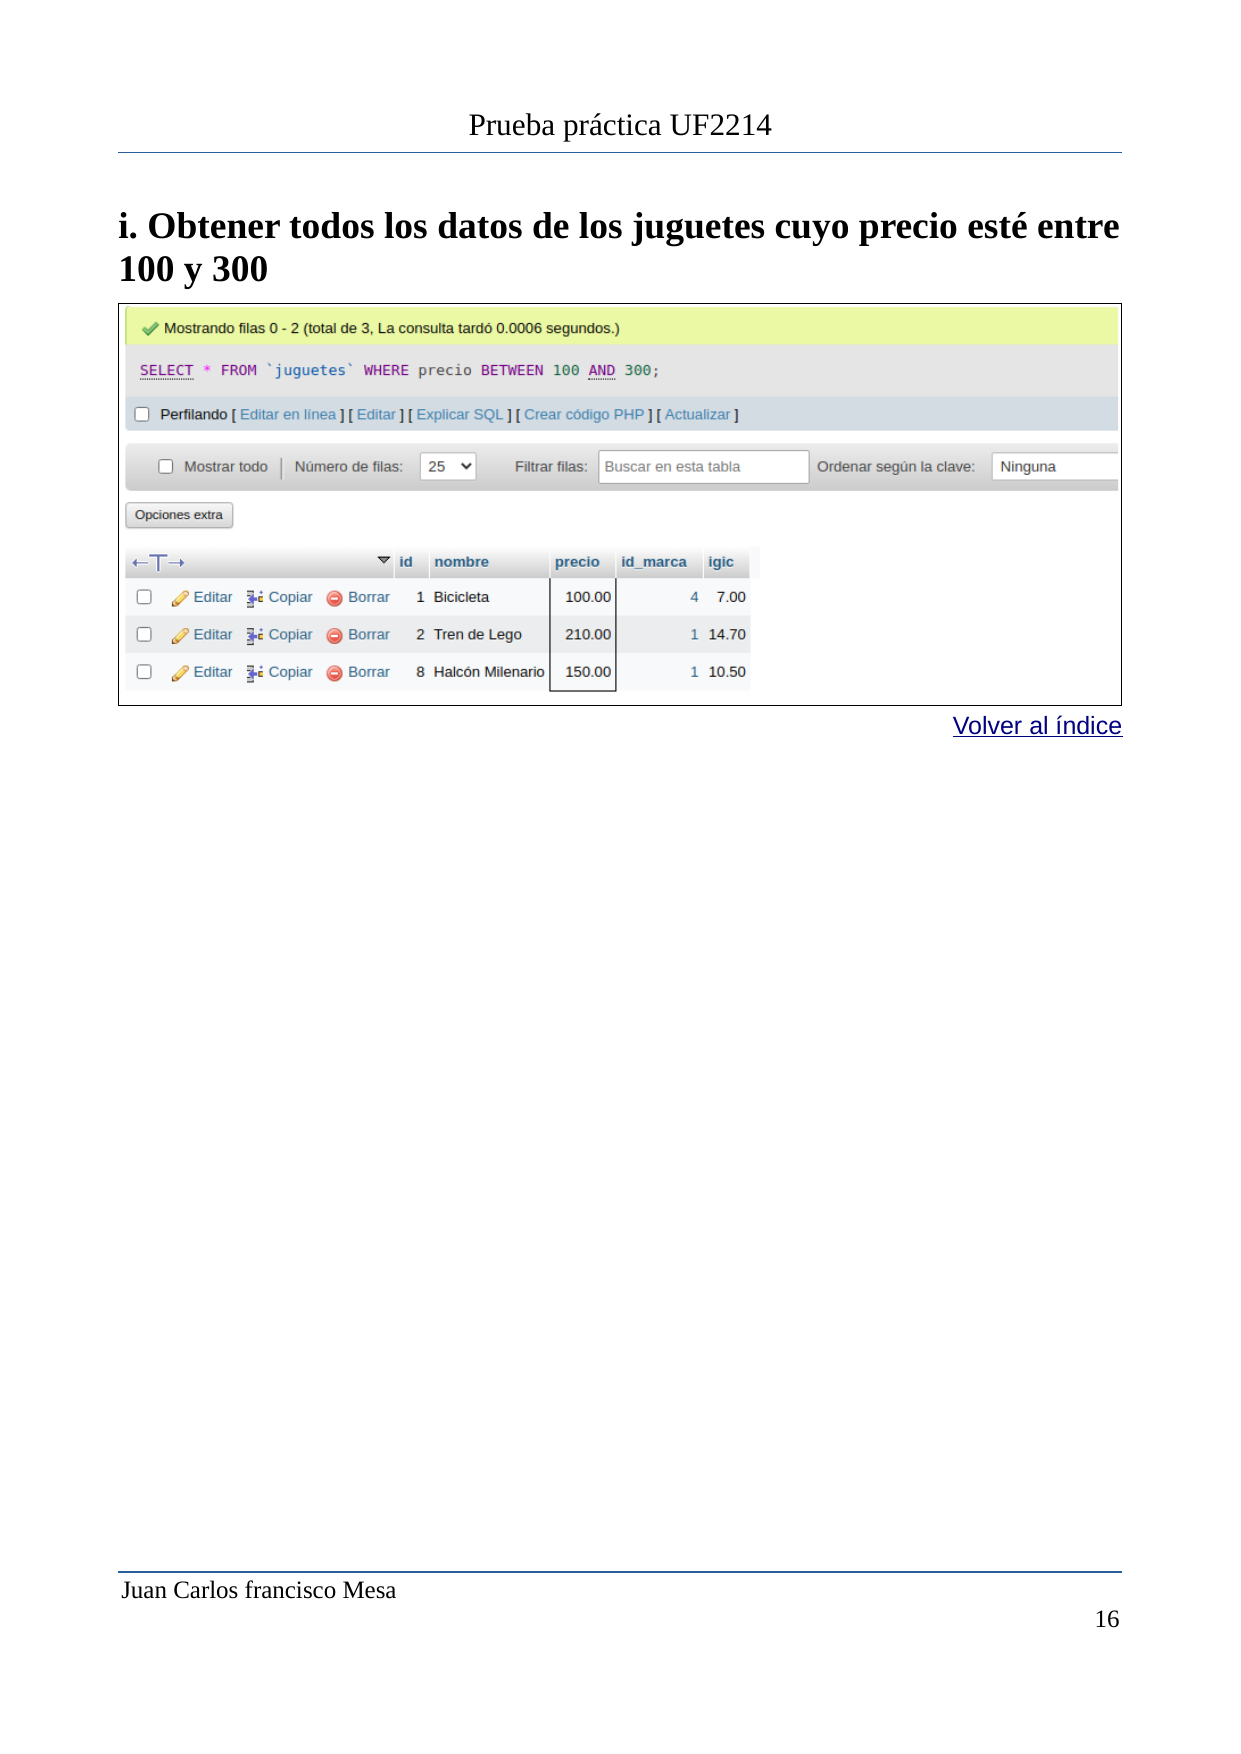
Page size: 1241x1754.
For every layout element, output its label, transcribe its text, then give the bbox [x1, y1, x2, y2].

text [119, 304, 1121, 705]
text Volver al índice [118, 706, 1122, 739]
subtitle i. Obtener todos los datos de los juguetes cuyo precio esté entre 100 y 300 [118, 204, 1122, 290]
picture [122, 306, 1119, 703]
